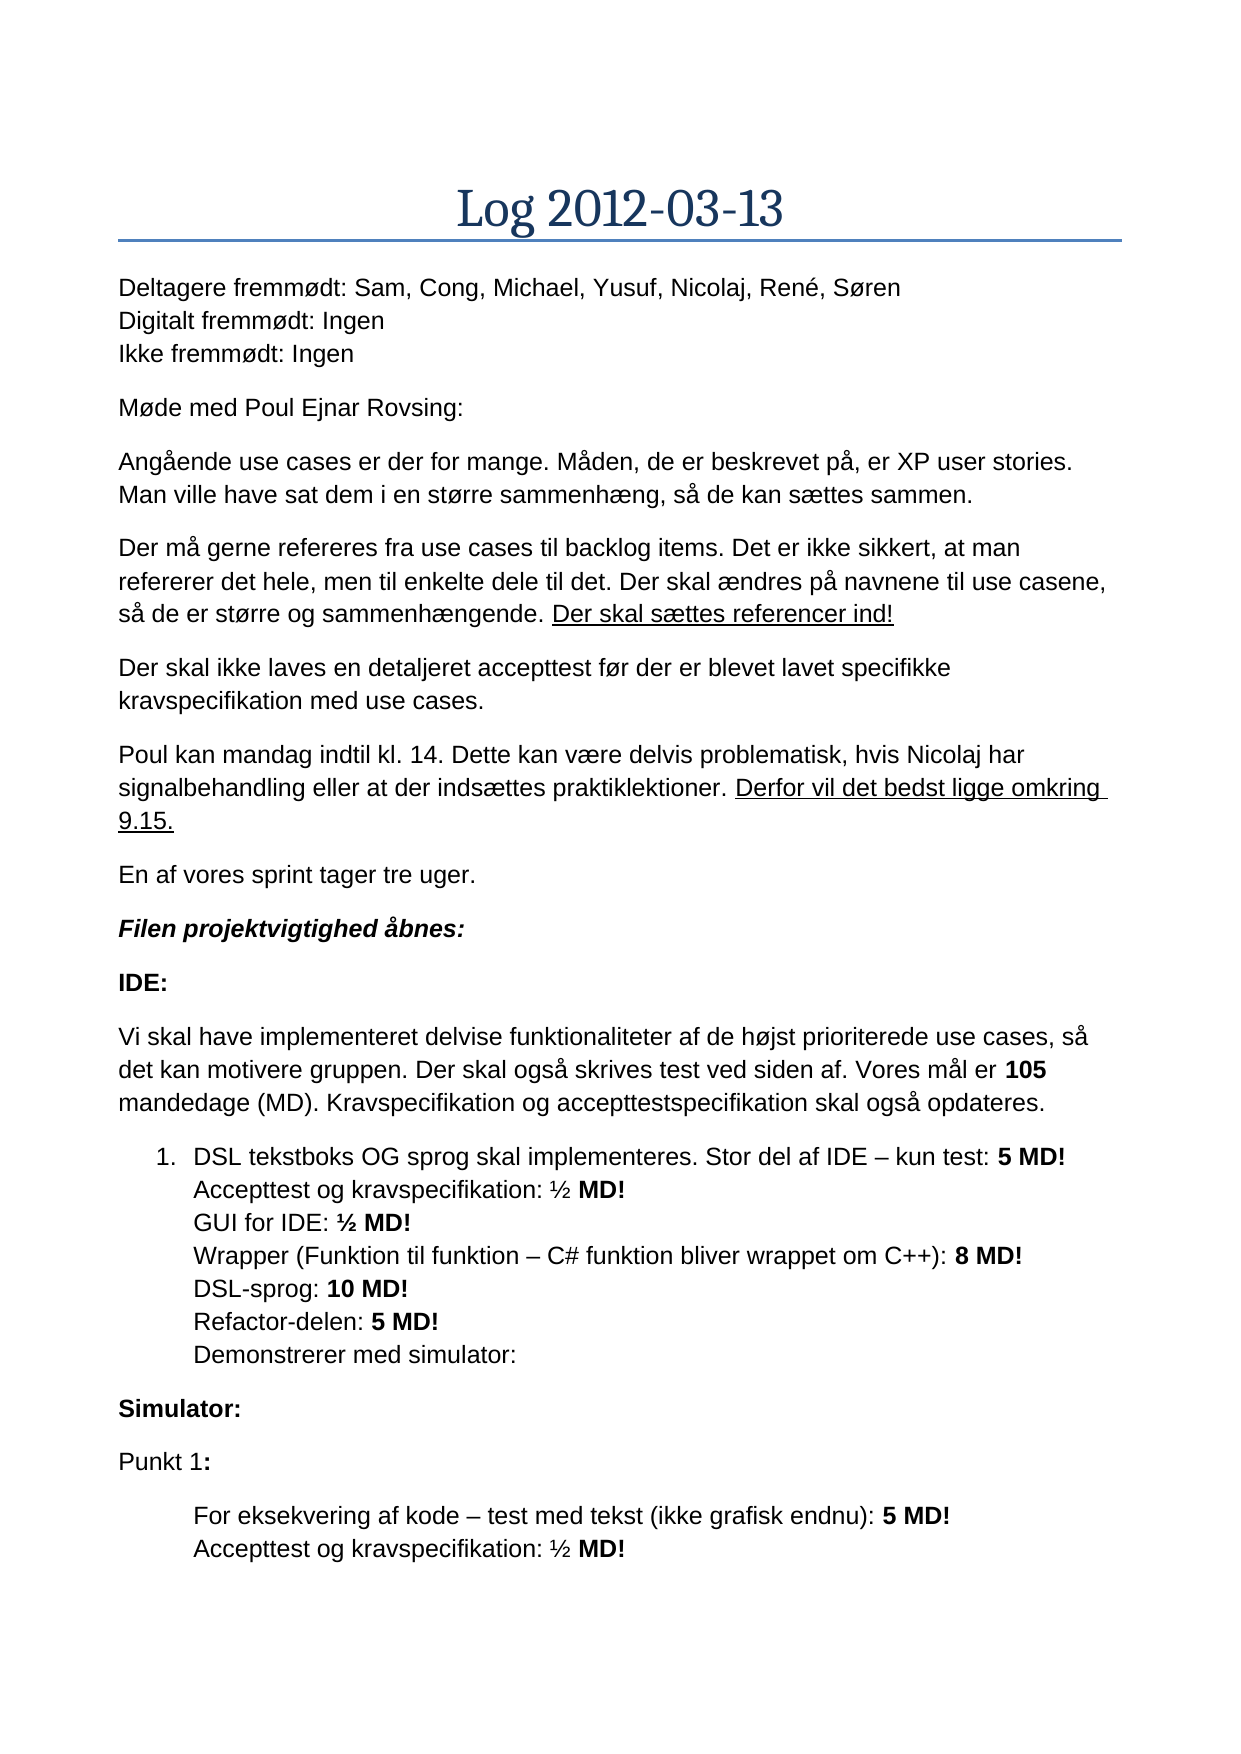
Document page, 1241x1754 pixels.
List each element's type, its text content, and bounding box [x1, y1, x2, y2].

text Simulator: [118, 1393, 1122, 1422]
text IDE: [118, 968, 1122, 997]
text Der må gerne refereres fra use cases til backlog items. Det er ikke sikkert, at man refererer det hele, men til enkelte dele til det. Der skal ændres på navnene til use casene, så de er større og sammenhængende. Der skal sættes referencer ind! [118, 533, 1122, 628]
text Vi skal have implementeret delvise funktionaliteter af de højst prioriterede use cases, så det kan motivere gruppen. Der skal også skrives test ved siden af. Vores mål er 105 mandedage (MD). Kravspecifikation og accepttestspecifikation skal også opdateres. [118, 1022, 1122, 1116]
text Der skal ikke laves en detaljeret accepttest før der er blevet lavet specifikke kravspecifikation med use cases. [118, 653, 1122, 715]
text Angående use cases er der for mange. Måden, de er beskrevet på, er XP user stories. Man ville have sat dem i en større sammenhæng, så de kan sættes sammen. [118, 447, 1122, 508]
list DSL tekstboks OG sprog skal implementeres. Stor del af IDE – kun test: 5 MD! Accepttest og kravspecifikation: ½ MD! GUI for IDE: ½ MD! Wrapper (Funktion til funktion – C# funktion bliver wrappet om C++): 8 MD! DSL-sprog: 10 MD! Refactor-delen: 5 MD! Demonstrerer med simulator: [156, 1142, 1122, 1368]
text Poul kan mandag indtil kl. 14. Dette kan være delvis problematisk, hvis Nicolaj har signalbehandling eller at der indsættes praktiklektioner. Derfor vil det bedst ligge omkring 9.15. [118, 740, 1122, 835]
text En af vores sprint tager tre uger. [118, 860, 1122, 889]
text Filen projektvigtighed åbnes: [118, 914, 1122, 943]
text Møde med Poul Ejnar Rovsing: [118, 393, 1122, 421]
title Log 2012-03-13 [118, 177, 1122, 239]
text Punkt 1: [118, 1447, 1122, 1476]
text Deltagere fremmødt: Sam, Cong, Michael, Yusuf, Nicolaj, René, Søren Digitalt fremmødt: Ingen Ikke fremmødt: Ingen [118, 273, 1122, 368]
list For eksekvering af kode – test med tekst (ikke grafisk endnu): 5 MD! Accepttest og kravspecifikation: ½ MD! [156, 1501, 1122, 1563]
